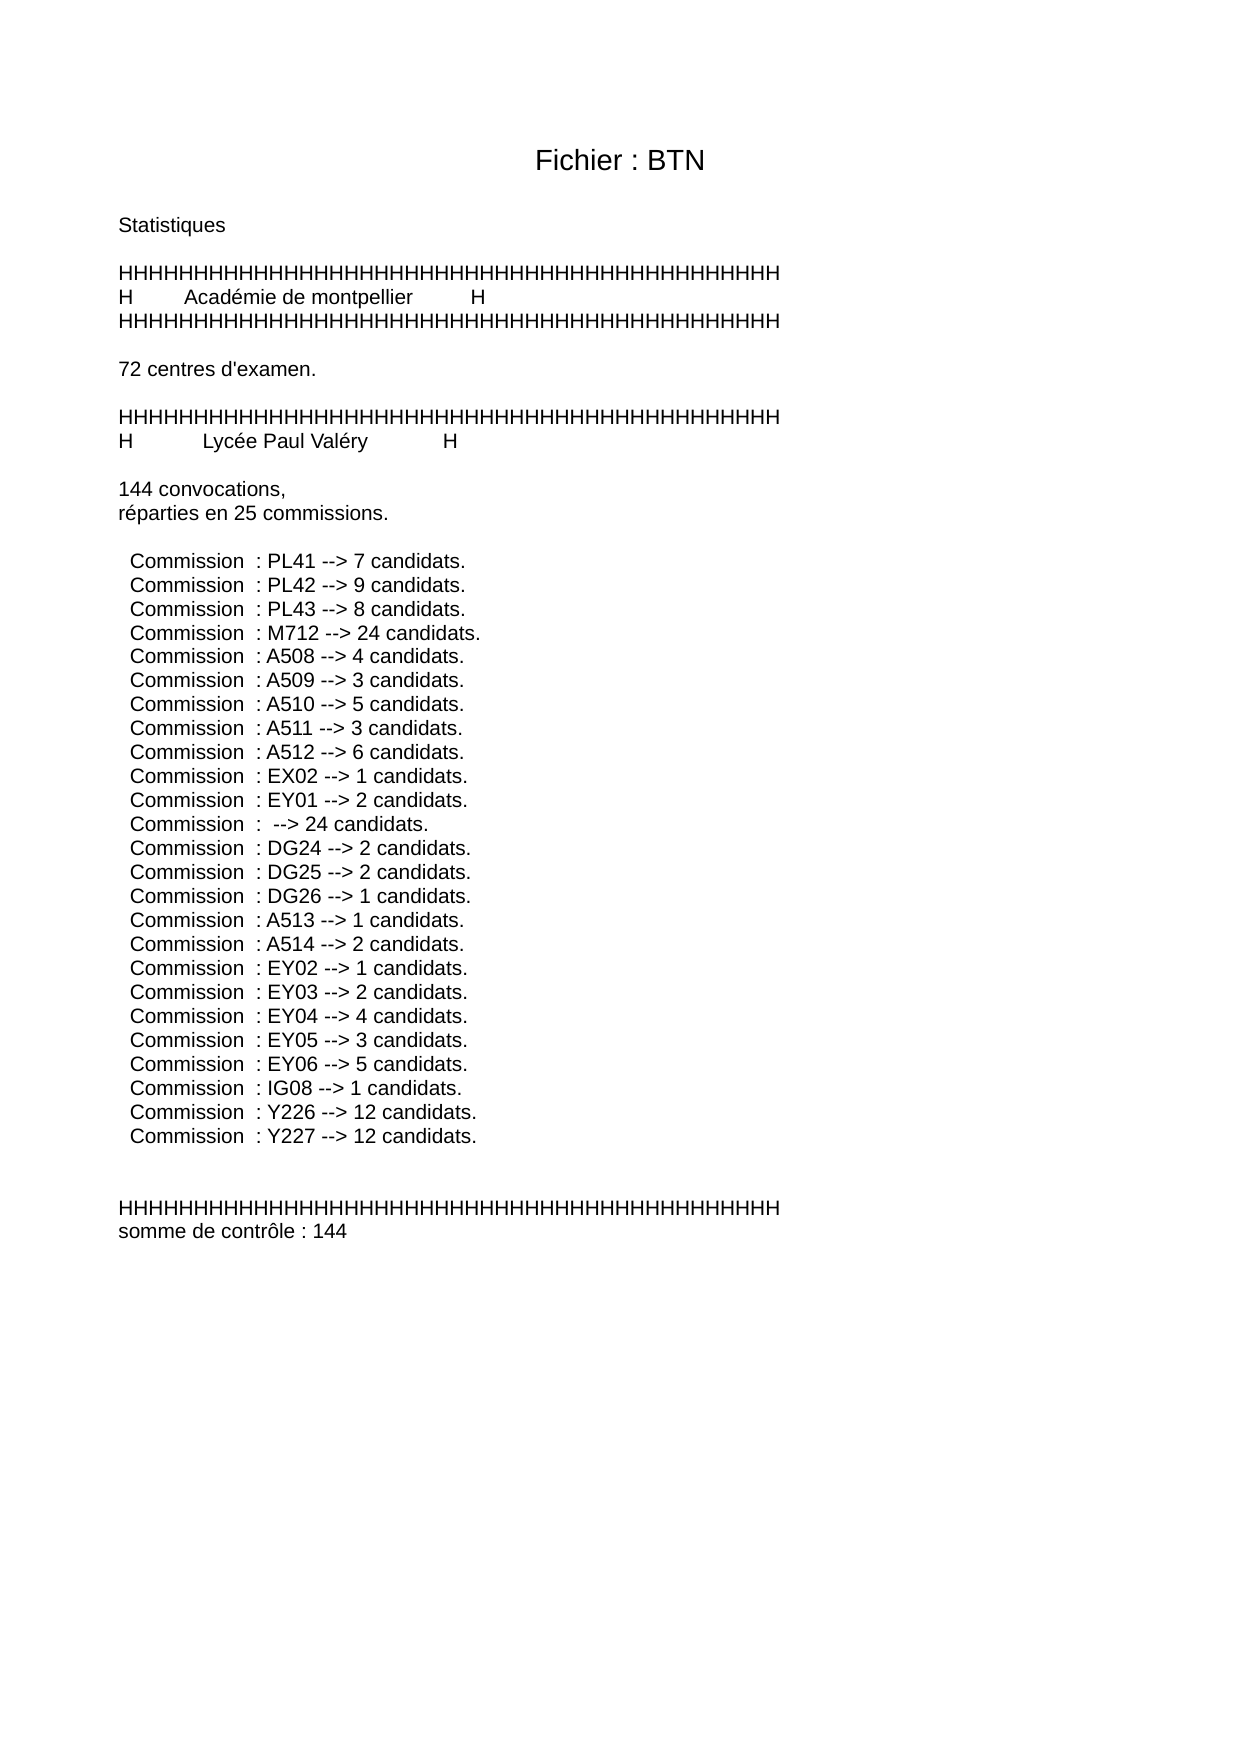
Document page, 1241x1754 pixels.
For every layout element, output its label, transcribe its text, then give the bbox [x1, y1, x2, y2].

text Commission : A511 --> 3 candidats. [118, 716, 1122, 740]
title Fichier : BTN [118, 143, 1122, 177]
text HHHHHHHHHHHHHHHHHHHHHHHHHHHHHHHHHHHHHHHHHHHH [118, 405, 1122, 429]
text Commission : EY06 --> 5 candidats. [118, 1052, 1122, 1076]
text Commission : A512 --> 6 candidats. [118, 740, 1122, 764]
text Commission : A514 --> 2 candidats. [118, 932, 1122, 956]
text Statistiques [118, 213, 1122, 237]
text Commission : EY01 --> 2 candidats. [118, 788, 1122, 812]
text HHHHHHHHHHHHHHHHHHHHHHHHHHHHHHHHHHHHHHHHHHHH [118, 261, 1122, 285]
text 72 centres d'examen. [118, 357, 1122, 381]
text Commission : DG26 --> 1 candidats. [118, 884, 1122, 908]
text Commission : A510 --> 5 candidats. [118, 692, 1122, 716]
text Commission : EY04 --> 4 candidats. [118, 1004, 1122, 1028]
text H Académie de montpellier H [118, 285, 1122, 309]
text Commission : IG08 --> 1 candidats. [118, 1076, 1122, 1099]
text Commission : EX02 --> 1 candidats. [118, 764, 1122, 788]
text Commission : A513 --> 1 candidats. [118, 908, 1122, 932]
text réparties en 25 commissions. [118, 501, 1122, 524]
text Commission : Y227 --> 12 candidats. [118, 1123, 1122, 1147]
text Commission : PL41 --> 7 candidats. [118, 548, 1122, 572]
text Commission : DG25 --> 2 candidats. [118, 860, 1122, 884]
text somme de contrôle : 144 [118, 1219, 1122, 1243]
text Commission : EY05 --> 3 candidats. [118, 1028, 1122, 1052]
text Commission : Y226 --> 12 candidats. [118, 1099, 1122, 1123]
text Commission : A508 --> 4 candidats. [118, 644, 1122, 668]
text Commission : EY02 --> 1 candidats. [118, 956, 1122, 980]
text H Lycée Paul Valéry H [118, 429, 1122, 453]
text Commission : --> 24 candidats. [118, 812, 1122, 836]
text HHHHHHHHHHHHHHHHHHHHHHHHHHHHHHHHHHHHHHHHHHHH [118, 309, 1122, 333]
text Commission : DG24 --> 2 candidats. [118, 836, 1122, 860]
text Commission : EY03 --> 2 candidats. [118, 980, 1122, 1004]
text HHHHHHHHHHHHHHHHHHHHHHHHHHHHHHHHHHHHHHHHHHHH [118, 1195, 1122, 1219]
text Commission : PL43 --> 8 candidats. [118, 596, 1122, 620]
text Commission : M712 --> 24 candidats. [118, 620, 1122, 644]
text Commission : A509 --> 3 candidats. [118, 668, 1122, 692]
text Commission : PL42 --> 9 candidats. [118, 572, 1122, 596]
text 144 convocations, [118, 477, 1122, 501]
